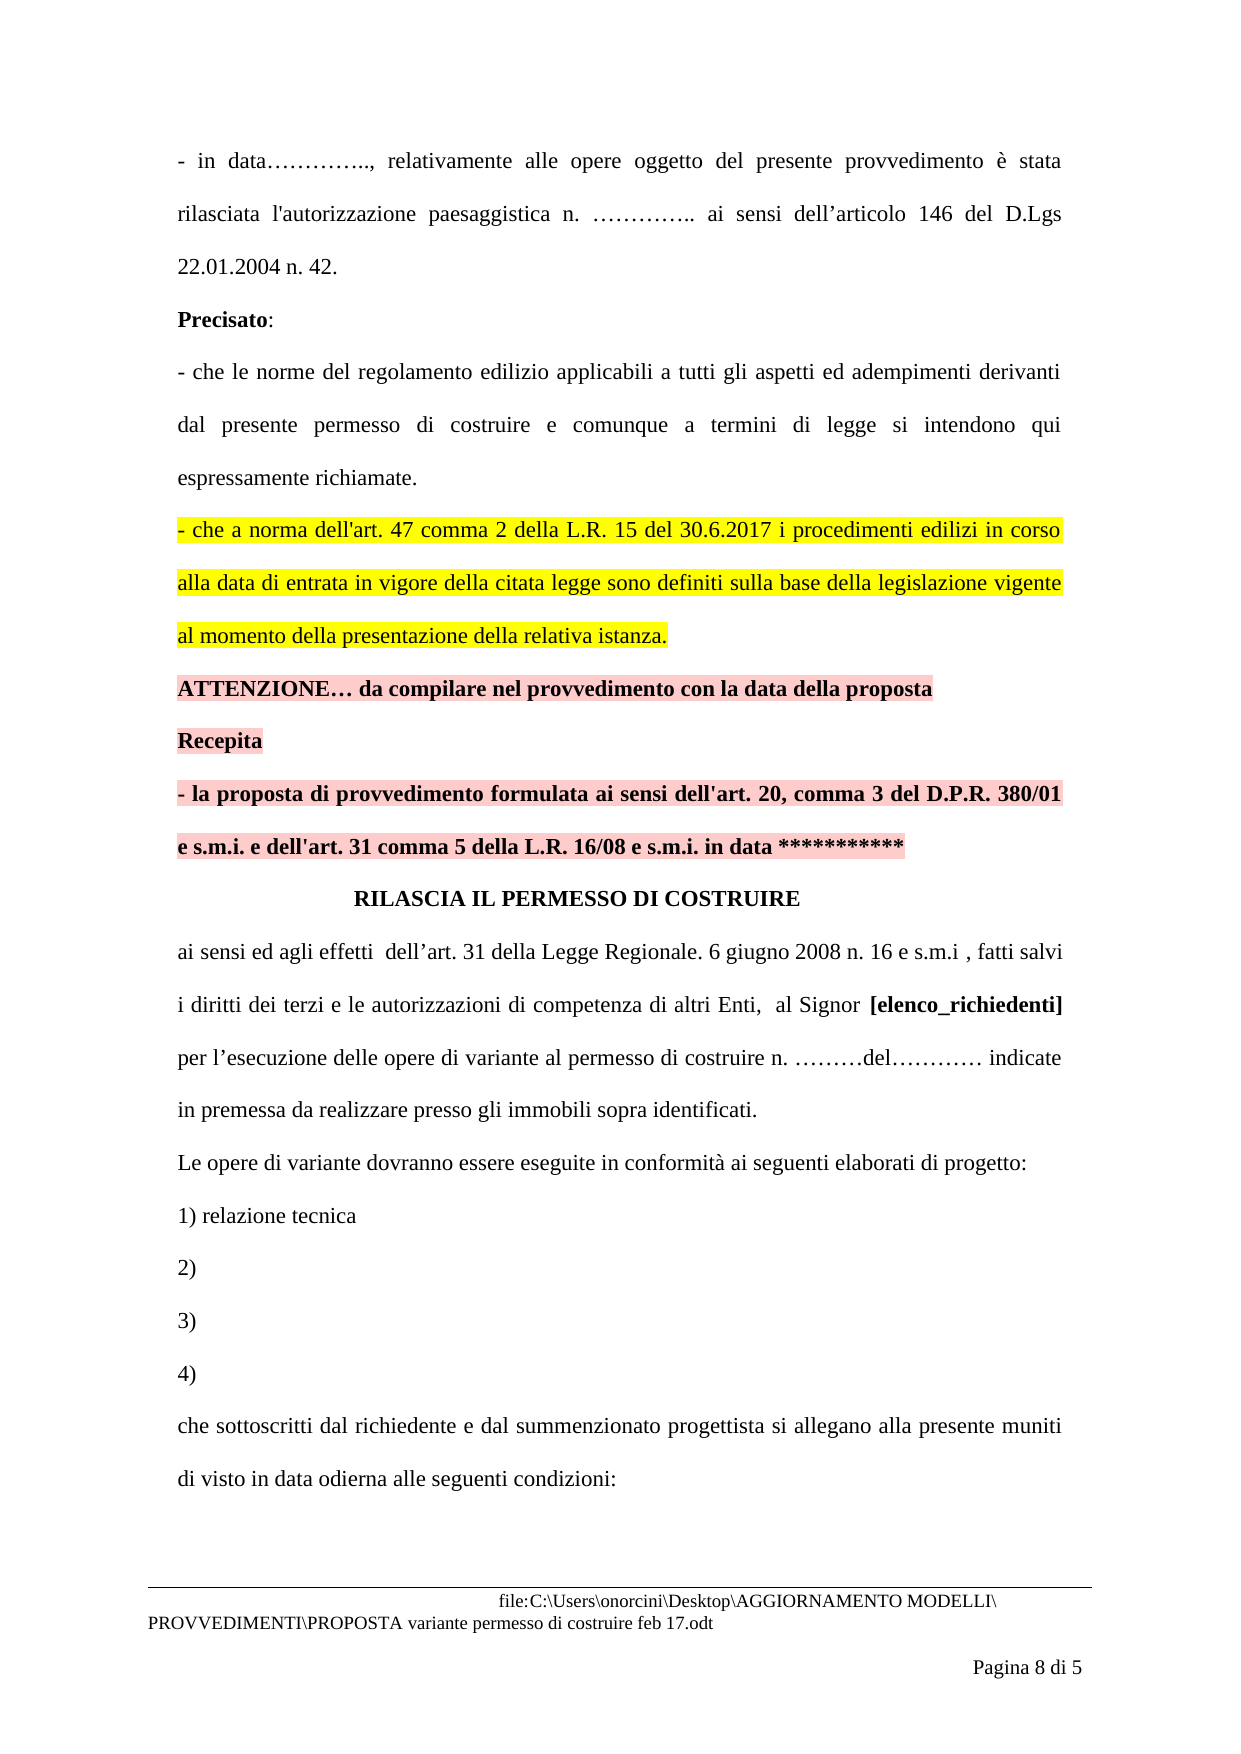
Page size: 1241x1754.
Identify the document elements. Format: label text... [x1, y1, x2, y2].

text 4) [177, 1360, 1063, 1386]
list - che le norme del regolamento edilizio applicabili a tutti gli aspetti ed adempimenti derivanti dal presente permesso di costruire e comunque a termini di legge si intendono qui espressamente richiamate. [177, 358, 1063, 490]
text che sottoscritti dal richiedente e dal summenzionato progettista si allegano alla presente muniti di visto in data odierna alle seguenti condizioni: [177, 1413, 1063, 1492]
text 2) [177, 1254, 1063, 1281]
text ai sensi ed agli effetti dell’art. 31 della Legge Regionale. 6 giugno 2008 n. 16 e s.m.i , fatti salvi i diritti dei terzi e le autorizzazioni di competenza di altri Enti, al Signor [elenco_richiedenti] per l’esecuzione delle opere di variante al permesso di costruire n. ………del………… indicate in premessa da realizzare presso gli immobili sopra identificati. [177, 938, 1063, 1123]
list - che a norma dell'art. 47 comma 2 della L.R. 15 del 30.6.2017 i procedimenti edilizi in corso alla data di entrata in vigore della citata legge sono definiti sulla base della legislazione vigente al momento della presentazione della relativa istanza. [177, 517, 1063, 648]
text 1) relazione tecnica [177, 1202, 1063, 1228]
text - in data………….., relativamente alle opere oggetto del presente provvedimento è stata rilasciata l'autorizzazione paesaggistica n. ………….. ai sensi dell’articolo 146 del D.Lgs 22.01.2004 n. 42. [177, 148, 1063, 279]
list ATTENZIONE… da compilare nel provvedimento con la data della proposta [177, 675, 1063, 701]
text Le opere di variante dovranno essere eseguite in conformità ai seguenti elaborati di progetto: [177, 1149, 1063, 1175]
text 3) [177, 1307, 1063, 1333]
list Recepita [177, 727, 1063, 754]
text Precisato: [177, 306, 1063, 332]
text RILASCIA IL PERMESSO DI COSTRUIRE [177, 886, 1063, 912]
list - la proposta di provvedimento formulata ai sensi dell'art. 20, comma 3 del D.P.R. 380/01 e s.m.i. e dell'art. 31 comma 5 della L.R. 16/08 e s.m.i. in data *********** [177, 780, 1063, 859]
